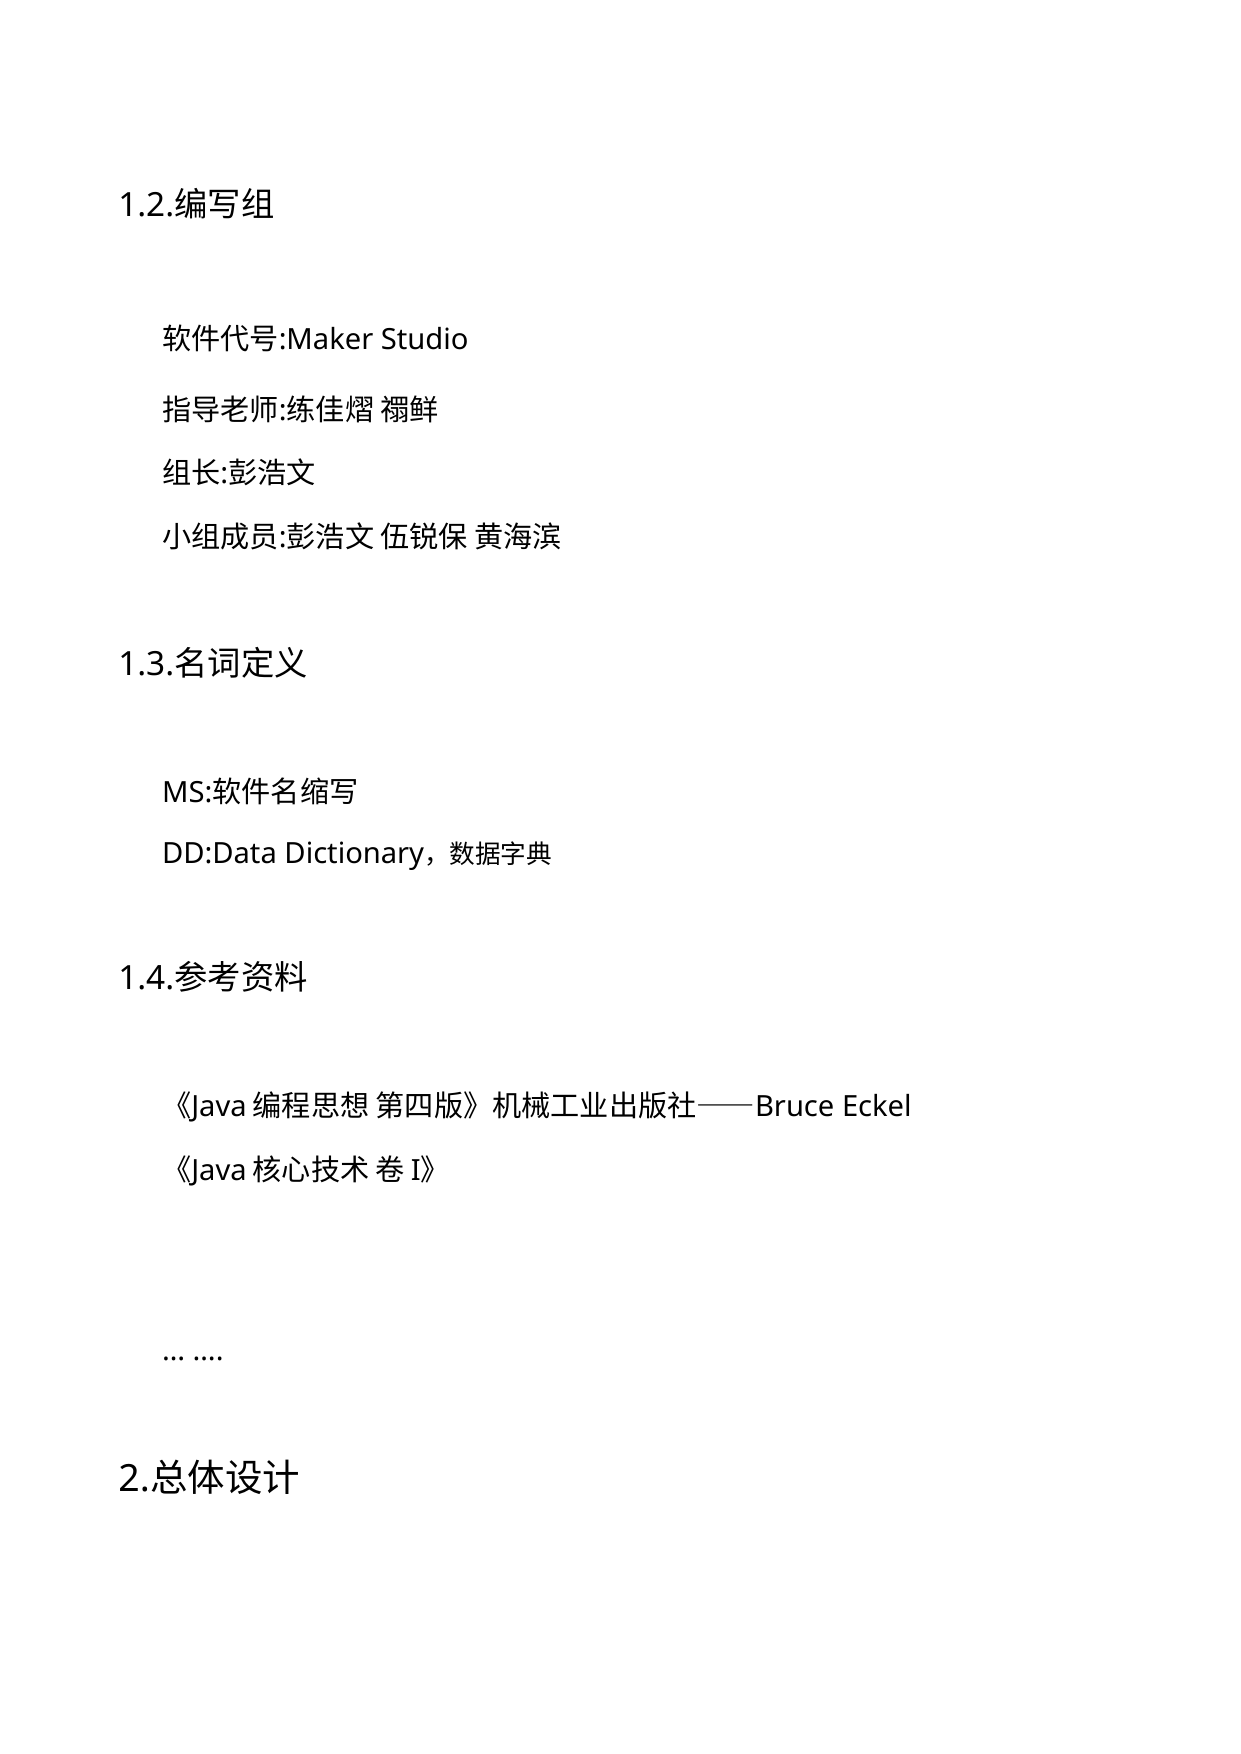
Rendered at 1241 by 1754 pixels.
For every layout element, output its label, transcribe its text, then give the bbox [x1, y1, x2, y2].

text DD:Data Dictionary，数据字典 [118, 832, 1122, 872]
text 软件代号:Maker Studio [118, 310, 1122, 361]
text … …. [118, 1329, 1122, 1369]
text 小组成员:彭浩文 伍锐保 黄海滨 [118, 513, 1122, 556]
text 1.2.编写组 [118, 178, 1122, 226]
text 《Java核心技术 卷I》 [118, 1147, 1122, 1189]
text 指导老师:练佳熠 禤鲜 [118, 386, 1122, 429]
text 组长:彭浩文 [118, 450, 1122, 492]
text 2.总体设计 [118, 1448, 1122, 1502]
text 《Java编程思想 第四版》机械工业出版社——Bruce Eckel [118, 1083, 1122, 1125]
text 1.3.名词定义 [118, 636, 1122, 685]
text 1.4.参考资料 [118, 951, 1122, 999]
text MS:软件名缩写 [118, 768, 1122, 811]
